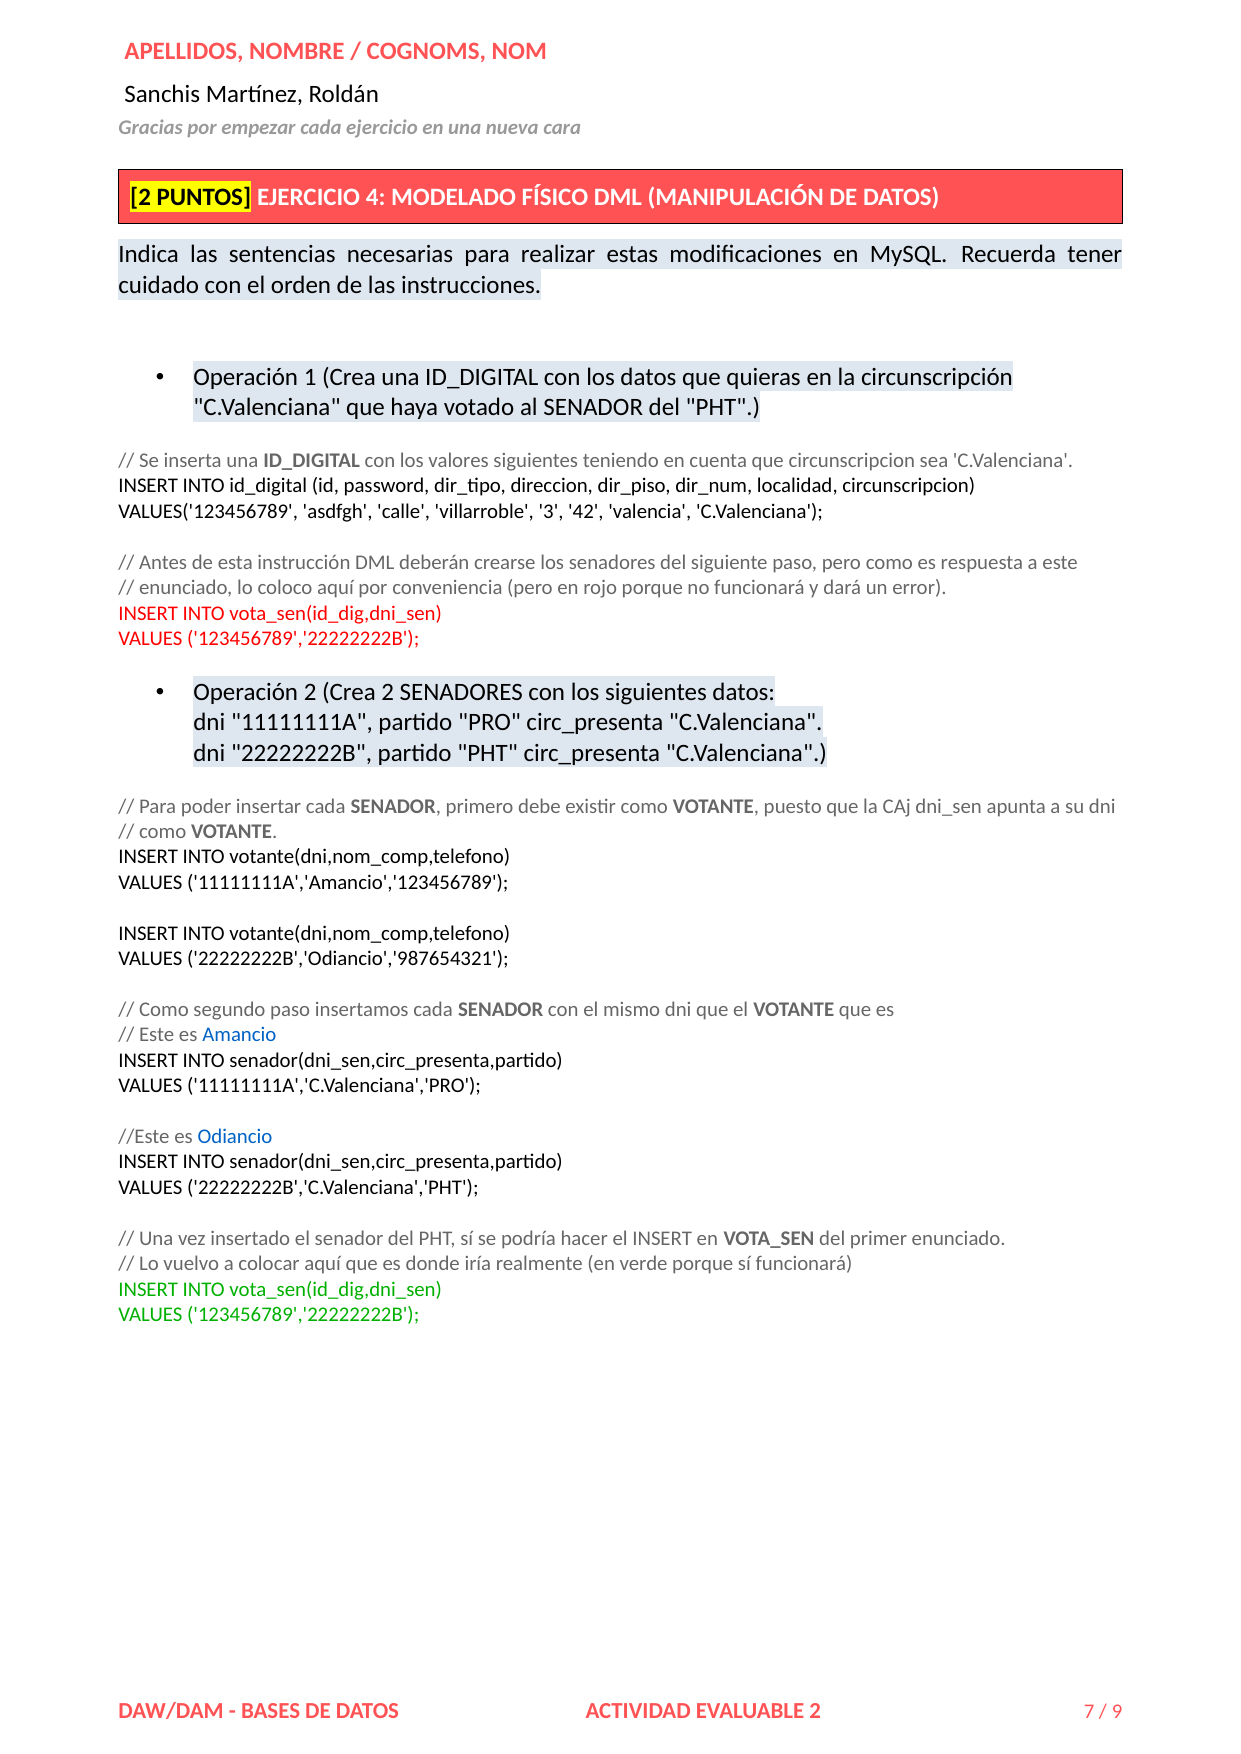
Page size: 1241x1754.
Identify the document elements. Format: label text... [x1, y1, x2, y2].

text // Se inserta una ID_DIGITAL con los valores siguientes teniendo en cuenta que circunscripcion sea 'C.Valenciana'. [118, 447, 1122, 473]
text [2 puntos] EJERCICIO 4: MODELADO FÍSICO DML (MANIPULACIÓN DE DATOS) [119, 170, 1122, 223]
list dni "11111111A", partido "PRO" circ_presenta "C.Valenciana". [156, 706, 1122, 737]
text // como VOTANTE. [118, 818, 1122, 844]
text INSERT INTO votante(dni,nom_comp,telefono) VALUES ('22222222B','Odiancio','987654321'); [118, 920, 1122, 971]
text // Antes de esta instrucción DML deberán crearse los senadores del siguiente paso, pero como es respuesta a este [118, 549, 1122, 574]
text INSERT INTO vota_sen(id_dig,dni_sen) VALUES ('123456789','22222222B'); [118, 1276, 1122, 1327]
text //Este es Odiancio INSERT INTO senador(dni_sen,circ_presenta,partido) VALUES ('22222222B','C.Valenciana','PHT'); [118, 1123, 1122, 1199]
text // Para poder insertar cada SENADOR, primero debe existir como VOTANTE, puesto que la CAj dni_sen apunta a su dni [118, 793, 1122, 818]
text Indica las sentencias necesarias para realizar estas modificaciones en MySQL. Recuerda tener cuidado con el orden de las instrucciones. [118, 239, 1122, 300]
text INSERT INTO votante(dni,nom_comp,telefono) VALUES ('11111111A','Amancio','123456789'); [118, 844, 1122, 920]
list dni "22222222B", partido "PHT" circ_presenta "C.Valenciana".) [156, 737, 1122, 767]
text // Este es Amancio INSERT INTO senador(dni_sen,circ_presenta,partido) VALUES ('11111111A','C.Valenciana','PRO'); [118, 1022, 1122, 1123]
list Operación 2 (Crea 2 SENADORES con los siguientes datos: [156, 676, 1122, 706]
text // Como segundo paso insertamos cada SENADOR con el mismo dni que el VOTANTE que es [118, 996, 1122, 1022]
text // Lo vuelvo a colocar aquí que es donde iría realmente (en verde porque sí funcionará) [118, 1250, 1122, 1276]
text // enunciado, lo coloco aquí por conveniencia (pero en rojo porque no funcionará y dará un error). [118, 574, 1122, 600]
text INSERT INTO id_digital (id, password, dir_tipo, direccion, dir_piso, dir_num, localidad, circunscripcion) VALUES('123456789', 'asdfgh', 'calle', 'villarroble', '3', '42', 'valencia', 'C.Valenciana'); [118, 473, 1122, 523]
text INSERT INTO vota_sen(id_dig,dni_sen) VALUES ('123456789','22222222B'); [118, 600, 1122, 651]
text // Una vez insertado el senador del PHT, sí se podría hacer el INSERT en VOTA_SEN del primer enunciado. [118, 1225, 1122, 1250]
list Operación 1 (Crea una ID_DIGITAL con los datos que quieras en la circunscripción "C.Valenciana" que haya votado al SENADOR del "PHT".) [156, 361, 1122, 422]
